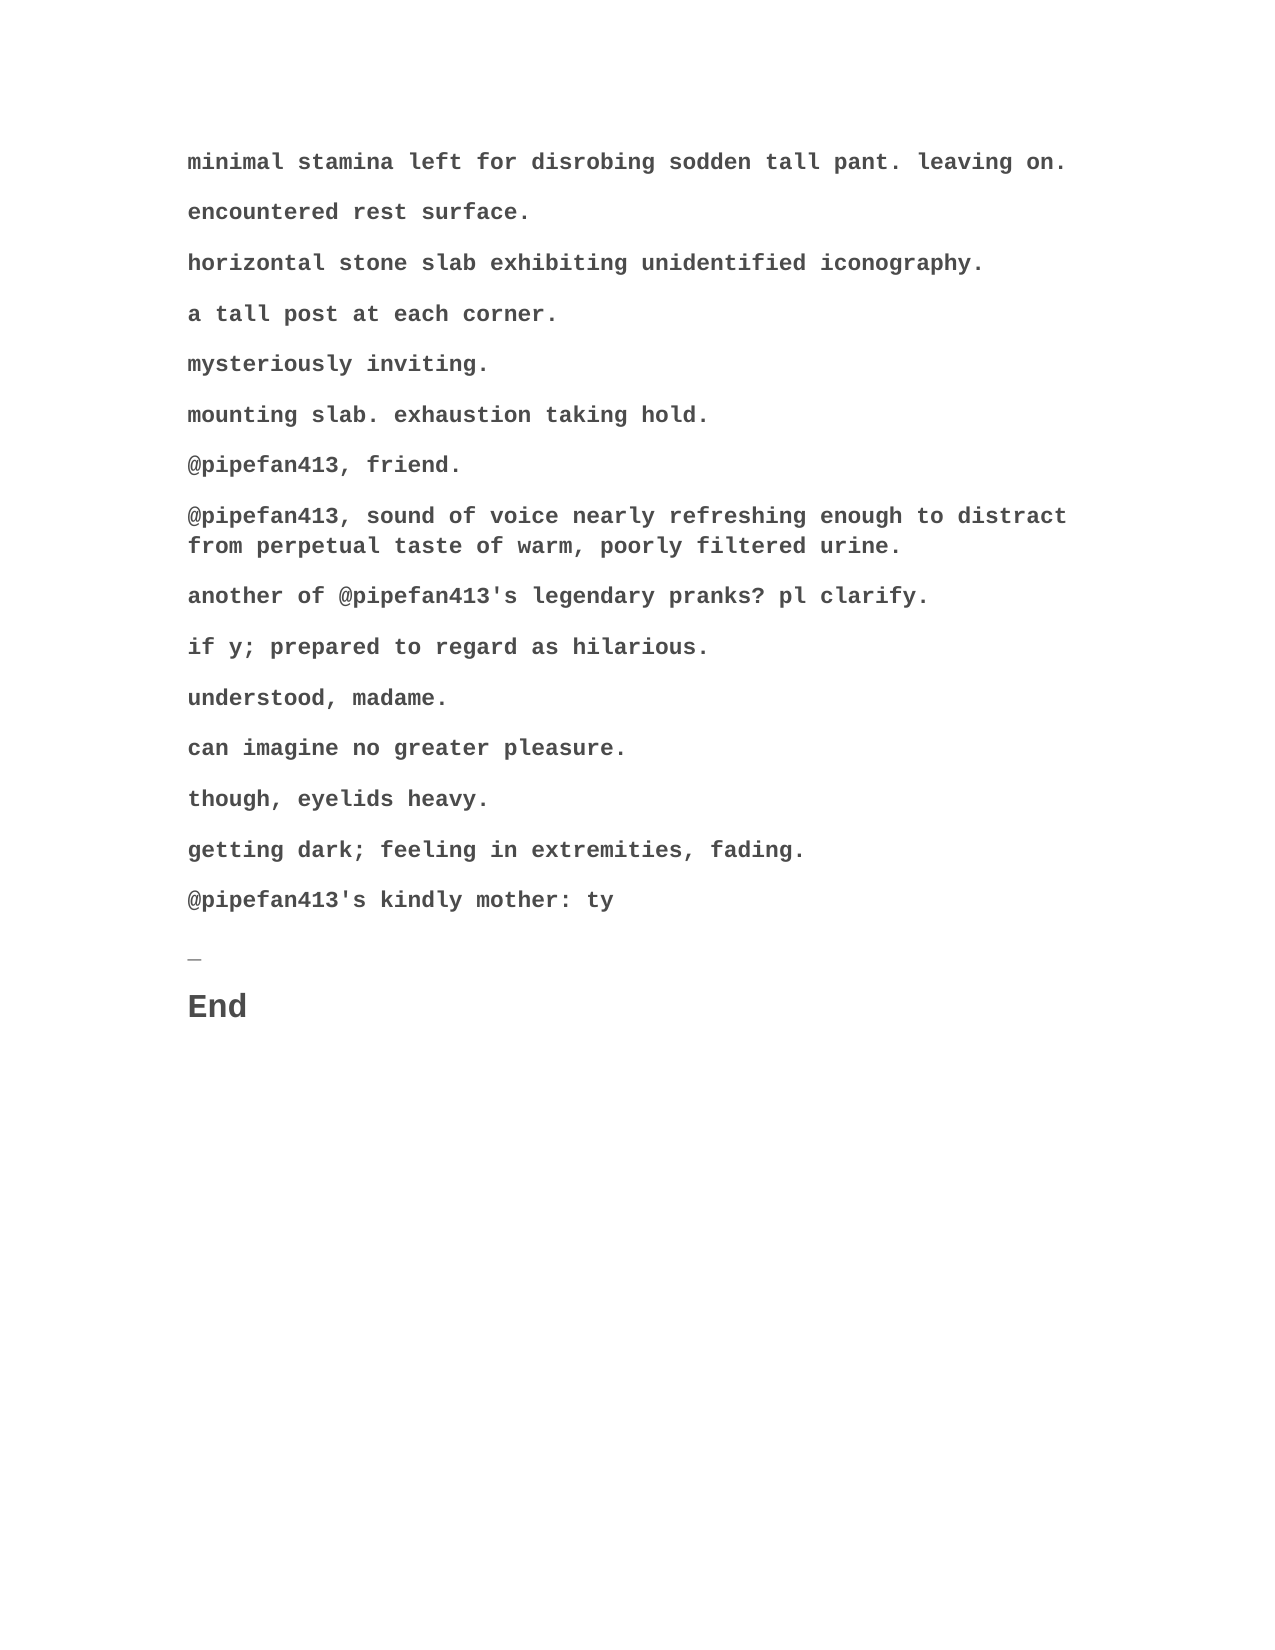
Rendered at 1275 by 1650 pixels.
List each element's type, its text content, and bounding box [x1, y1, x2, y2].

text though, eyelids heavy. [187, 787, 1087, 813]
text understood, madame. [187, 686, 1087, 712]
text @pipefan413's kindly mother: ty [187, 888, 1087, 914]
text End [187, 990, 1087, 1028]
text @pipefan413, sound of voice nearly refreshing enough to distract from perpetual taste of warm, poorly filtered urine. [187, 504, 1087, 560]
text _ [187, 939, 1087, 965]
text horizontal stone slab exhibiting unidentified iconography. [187, 251, 1087, 277]
text if y; prepared to regard as hilarious. [187, 635, 1087, 661]
text getting dark; feeling in extremities, fading. [187, 838, 1087, 864]
text another of @pipefan413's legendary pranks? pl clarify. [187, 585, 1087, 611]
text encountered rest surface. [187, 201, 1087, 227]
text minimal stamina left for disrobing sodden tall pant. leaving on. [187, 150, 1087, 176]
text can imagine no greater pleasure. [187, 737, 1087, 763]
text mysteriously inviting. [187, 352, 1087, 378]
text @pipefan413, friend. [187, 454, 1087, 480]
text mounting slab. exhaustion taking hold. [187, 403, 1087, 429]
text a tall post at each corner. [187, 302, 1087, 328]
